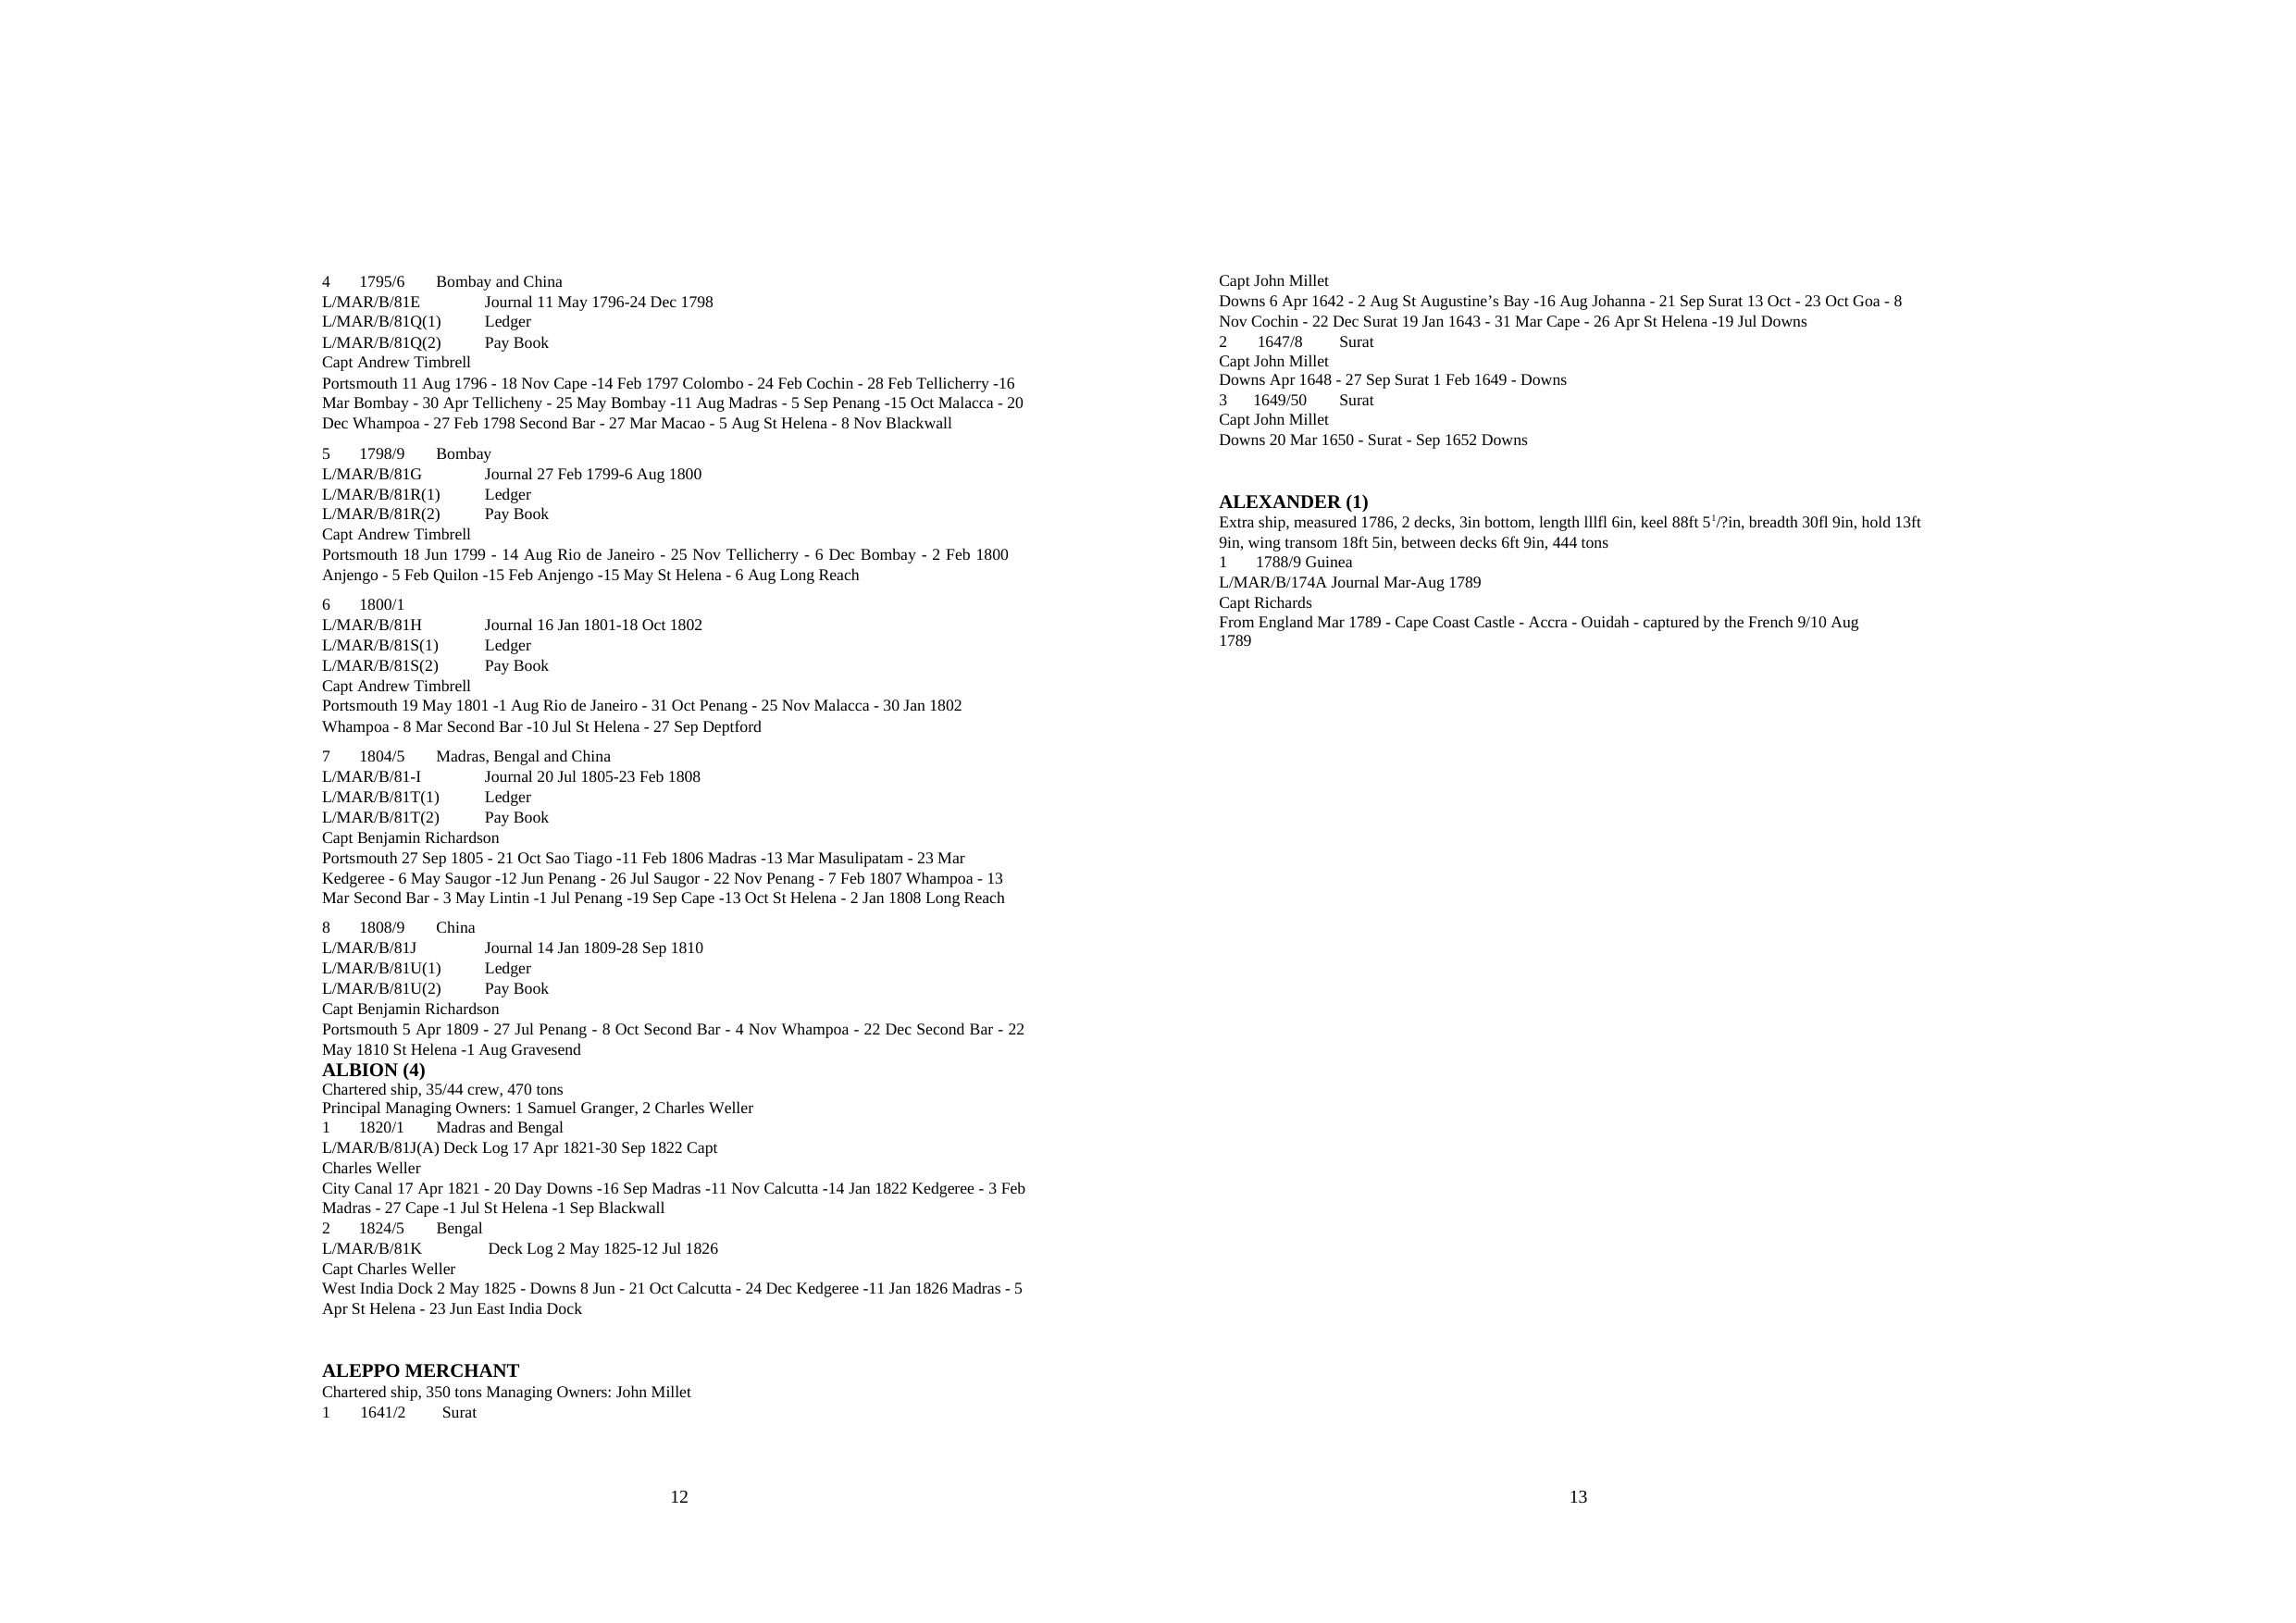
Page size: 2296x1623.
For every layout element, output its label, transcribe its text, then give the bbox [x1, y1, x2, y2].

text L/MAR/B/81U(1) Ledger [322, 958, 1027, 978]
text Capt John Millet [1219, 351, 1925, 371]
text L/MAR/B/81J(A) Deck Log 17 Apr 1821-30 Sep 1822 Capt Charles Weller [322, 1137, 742, 1178]
text Portsmouth 27 Sep 1805 - 21 Oct Sao Tiago -11 Feb 1806 Madras -13 Mar Masulipatam - 23 Mar Kedgeree - 6 May Saugor -12 Jun Penang - 26 Jul Saugor - 22 Nov Penang - 7 Feb 1807 Whampoa - 13 Mar Second Bar - 3 May Lintin -1 Jul Penang -19 Sep Cape -13 Oct St Helena - 2 Jan 1808 Long Reach [322, 848, 1027, 908]
text L/MAR/B/81H Journal 16 Jan 1801-18 Oct 1802 [322, 613, 1027, 635]
text L/MAR/B/81Q(2) Pay Book [322, 331, 1027, 352]
text L/MAR/B/81S(1) Ledger [322, 635, 1027, 654]
text City Canal 17 Apr 1821 - 20 Day Downs -16 Sep Madras -11 Nov Calcutta -14 Jan 1822 Kedgeree - 3 Feb Madras - 27 Cape -1 Jul St Helena -1 Sep Blackwall [322, 1178, 1027, 1218]
text Extra ship, measured 1786, 2 decks, 3in bottom, length lllfl 6in, keel 88ft 51/?in, breadth 30fl 9in, hold 13ft 9in, wing transom 18ft 5in, between decks 6ft 9in, 444 tons [1219, 513, 1925, 551]
subtitle ALEXANDER (1) [1219, 491, 1925, 513]
text Portsmouth 19 May 1801 -1 Aug Rio de Janeiro - 31 Oct Penang - 25 Nov Malacca - 30 Jan 1802 Whampoa - 8 Mar Second Bar -10 Jul St Helena - 27 Sep Deptford [322, 695, 1027, 736]
list 1824/5 Bengal [322, 1218, 1027, 1238]
text L/MAR/B/81G Journal 27 Feb 1799-6 Aug 1800 [322, 464, 1027, 483]
text 1 1788/9 Guinea [1219, 551, 1925, 572]
text Capt Charles Weller [322, 1258, 1027, 1279]
text Chartered ship, 35/44 crew, 470 tons [322, 1081, 1027, 1099]
text Downs Apr 1648 - 27 Sep Surat 1 Feb 1649 - Downs [1219, 371, 1925, 390]
list 1798/9 Bombay [322, 443, 1027, 464]
text Capt Richards [1219, 592, 1925, 613]
text Portsmouth 18 Jun 1799 - 14 Aug Rio de Janeiro - 25 Nov Tellicherry - 6 Dec Bombay - 2 Feb 1800 Anjengo - 5 Feb Quilon -15 Feb Anjengo -15 May St Helena - 6 Aug Long Reach [322, 544, 1011, 584]
list 1795/6 Bombay and China [322, 270, 1027, 291]
text Portsmouth 5 Apr 1809 - 27 Jul Penang - 8 Oct Second Bar - 4 Nov Whampoa - 22 Dec Second Bar - 22 May 1810 St Helena -1 Aug Gravesend [322, 1019, 1027, 1059]
text L/MAR/B/81E Journal 11 May 1796-24 Dec 1798 [322, 291, 1027, 311]
list 1808/9 China [322, 917, 1027, 937]
text L/MAR/B/81T(1) Ledger [322, 787, 1027, 807]
list 1800/1 [322, 594, 1027, 613]
text L/MAR/B/81U(2) Pay Book [322, 978, 1027, 998]
text Capt John Millet [1219, 409, 1925, 429]
text Chartered ship, 350 tons Managing Owners: John Millet [322, 1381, 1027, 1402]
text Capt Andrew Timbrell [322, 352, 1027, 372]
list 1641/2 Surat [322, 1402, 1027, 1421]
text L/MAR/B/174A Journal Mar-Aug 1789 [1219, 572, 1925, 592]
text Downs 20 Mar 1650 - Surat - Sep 1652 Downs [1219, 429, 1925, 450]
text Capt Benjamin Richardson [322, 998, 1027, 1019]
list 1647/8 Surat [1219, 330, 1925, 351]
text Downs 6 Apr 1642 - 2 Aug St Augustine’s Bay -16 Aug Johanna - 21 Sep Surat 13 Oct - 23 Oct Goa - 8 Nov Cochin - 22 Dec Surat 19 Jan 1643 - 31 Mar Cape - 26 Apr St Helena -19 Jul Downs [1219, 291, 1925, 330]
list 1820/1 Madras and Bengal [322, 1117, 1027, 1137]
list 1649/50 Surat [1219, 390, 1925, 409]
text Capt Benjamin Richardson [322, 827, 1027, 848]
text L/MAR/B/81R(2) Pay Book [322, 503, 1027, 524]
subtitle ALEPPO MERCHANT [322, 1360, 1027, 1381]
text L/MAR/B/81Q(1) Ledger [322, 311, 1027, 331]
text Portsmouth 11 Aug 1796 - 18 Nov Cape -14 Feb 1797 Colombo - 24 Feb Cochin - 28 Feb Tellicherry -16 Mar Bombay - 30 Apr Tellicheny - 25 May Bombay -11 Aug Madras - 5 Sep Penang -15 Oct Malacca - 20 Dec Whampoa - 27 Feb 1798 Second Bar - 27 Mar Macao - 5 Aug St Helena - 8 Nov Blackwall [322, 372, 1027, 433]
list 1804/5 Madras, Bengal and China [322, 746, 1027, 766]
text Principal Managing Owners: 1 Samuel Granger, 2 Charles Weller [322, 1099, 1027, 1117]
text L/MAR/B/81R(1) Ledger [322, 483, 1027, 503]
text Capt John Millet [1219, 270, 1925, 291]
text L/MAR/B/81-I Journal 20 Jul 1805-23 Feb 1808 [322, 766, 1027, 787]
text L/MAR/B/81S(2) Pay Book [322, 654, 1027, 675]
subtitle ALBION (4) [322, 1059, 1027, 1081]
text From England Mar 1789 - Cape Coast Castle - Accra - Ouidah - captured by the French 9/10 Aug 1789 [1219, 613, 1892, 650]
text West India Dock 2 May 1825 - Downs 8 Jun - 21 Oct Calcutta - 24 Dec Kedgeree -11 Jan 1826 Madras - 5 Apr St Helena - 23 Jun East India Dock [322, 1279, 1027, 1319]
text Capt Andrew Timbrell [322, 675, 1027, 695]
text L/MAR/B/81K Deck Log 2 May 1825-12 Jul 1826 [322, 1238, 1027, 1258]
text L/MAR/B/81J Journal 14 Jan 1809-28 Sep 1810 [322, 937, 1027, 958]
text Capt Andrew Timbrell [322, 524, 1027, 544]
text L/MAR/B/81T(2) Pay Book [322, 807, 1027, 827]
